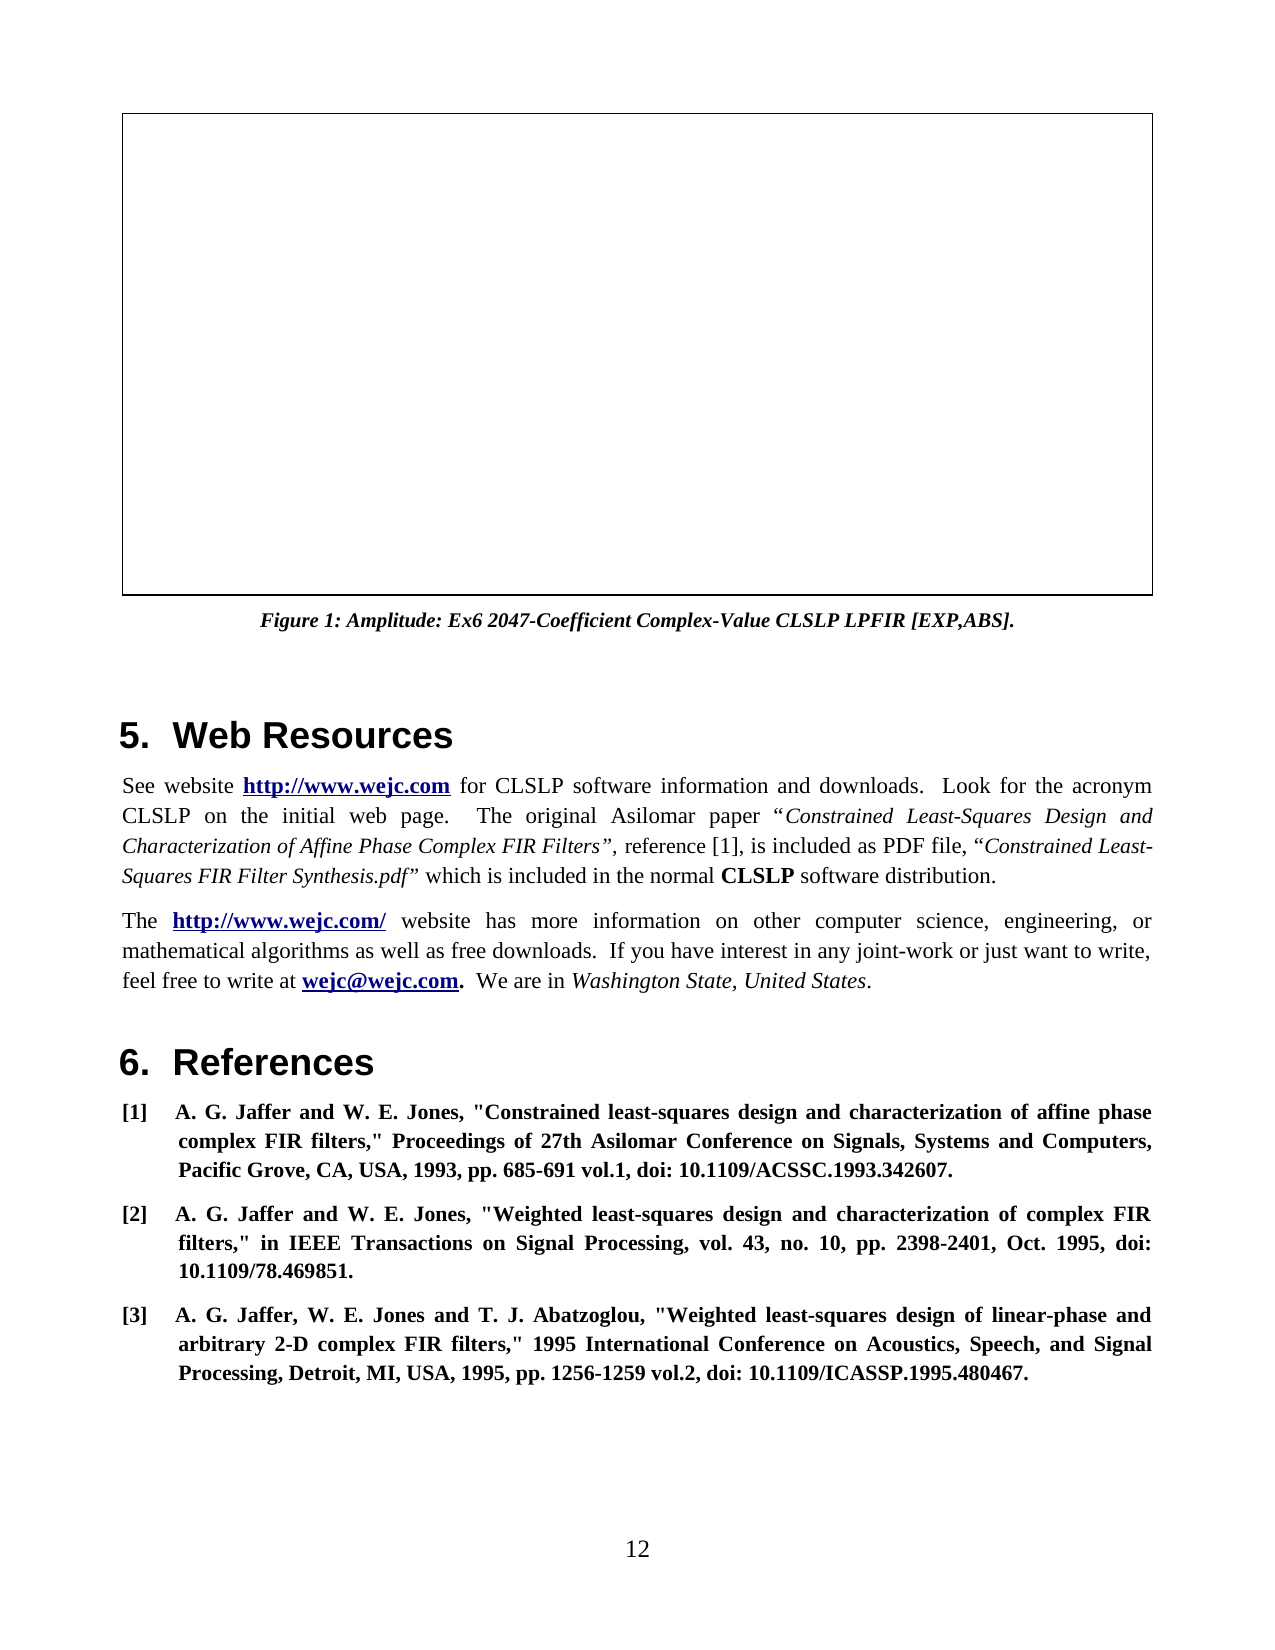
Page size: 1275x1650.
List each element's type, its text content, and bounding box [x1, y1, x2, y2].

text [2] A. G. Jaffer and W. E. Jones, "Weighted least-squares design and characterization of complex FIR filters," in IEEE Transactions on Signal Processing, vol. 43, no. 10, pp. 2398-2401, Oct. 1995, doi: 10.1109/78.469851. [119, 1197, 1156, 1284]
text [1] A. G. Jaffer and W. E. Jones, "Constrained least-squares design and characterization of affine phase complex FIR filters," Proceedings of 27th Asilomar Conference on Signals, Systems and Computers, Pacific Grove, CA, USA, 1993, pp. 685-691 vol.1, doi: 10.1109/ACSSC.1993.342607. [119, 1096, 1156, 1182]
text The http://www.wejc.com/ website has more information on other computer science, engineering, or mathematical algorithms as well as free downloads. If you have interest in any joint-work or just want to write, feel free to write at wejc@wejc.com. We are in Washington State, United States. [119, 904, 1156, 997]
list Figure 1: Amplitude: Ex6 2047-Coefficient Complex-Value CLSLP LPFIR [EXP,ABS]. [122, 596, 1153, 632]
subtitle References [119, 1040, 1156, 1083]
list [123, 114, 1152, 594]
text See website http://www.wejc.com for CLSLP software information and downloads. Look for the acronym CLSLP on the initial web page. The original Asilomar paper “Constrained Least-Squares Design and Characterization of Affine Phase Complex FIR Filters”, reference [1], is included as PDF file, “Constrained Least-Squares FIR Filter Synthesis.pdf” which is included in the normal CLSLP software distribution. [119, 769, 1156, 889]
subtitle Web Resources [119, 713, 1156, 756]
text [3] A. G. Jaffer, W. E. Jones and T. J. Abatzoglou, "Weighted least-squares design of linear-phase and arbitrary 2-D complex FIR filters," 1995 International Conference on Acoustics, Speech, and Signal Processing, Detroit, MI, USA, 1995, pp. 1256-1259 vol.2, doi: 10.1109/ICASSP.1995.480467. [119, 1299, 1156, 1385]
